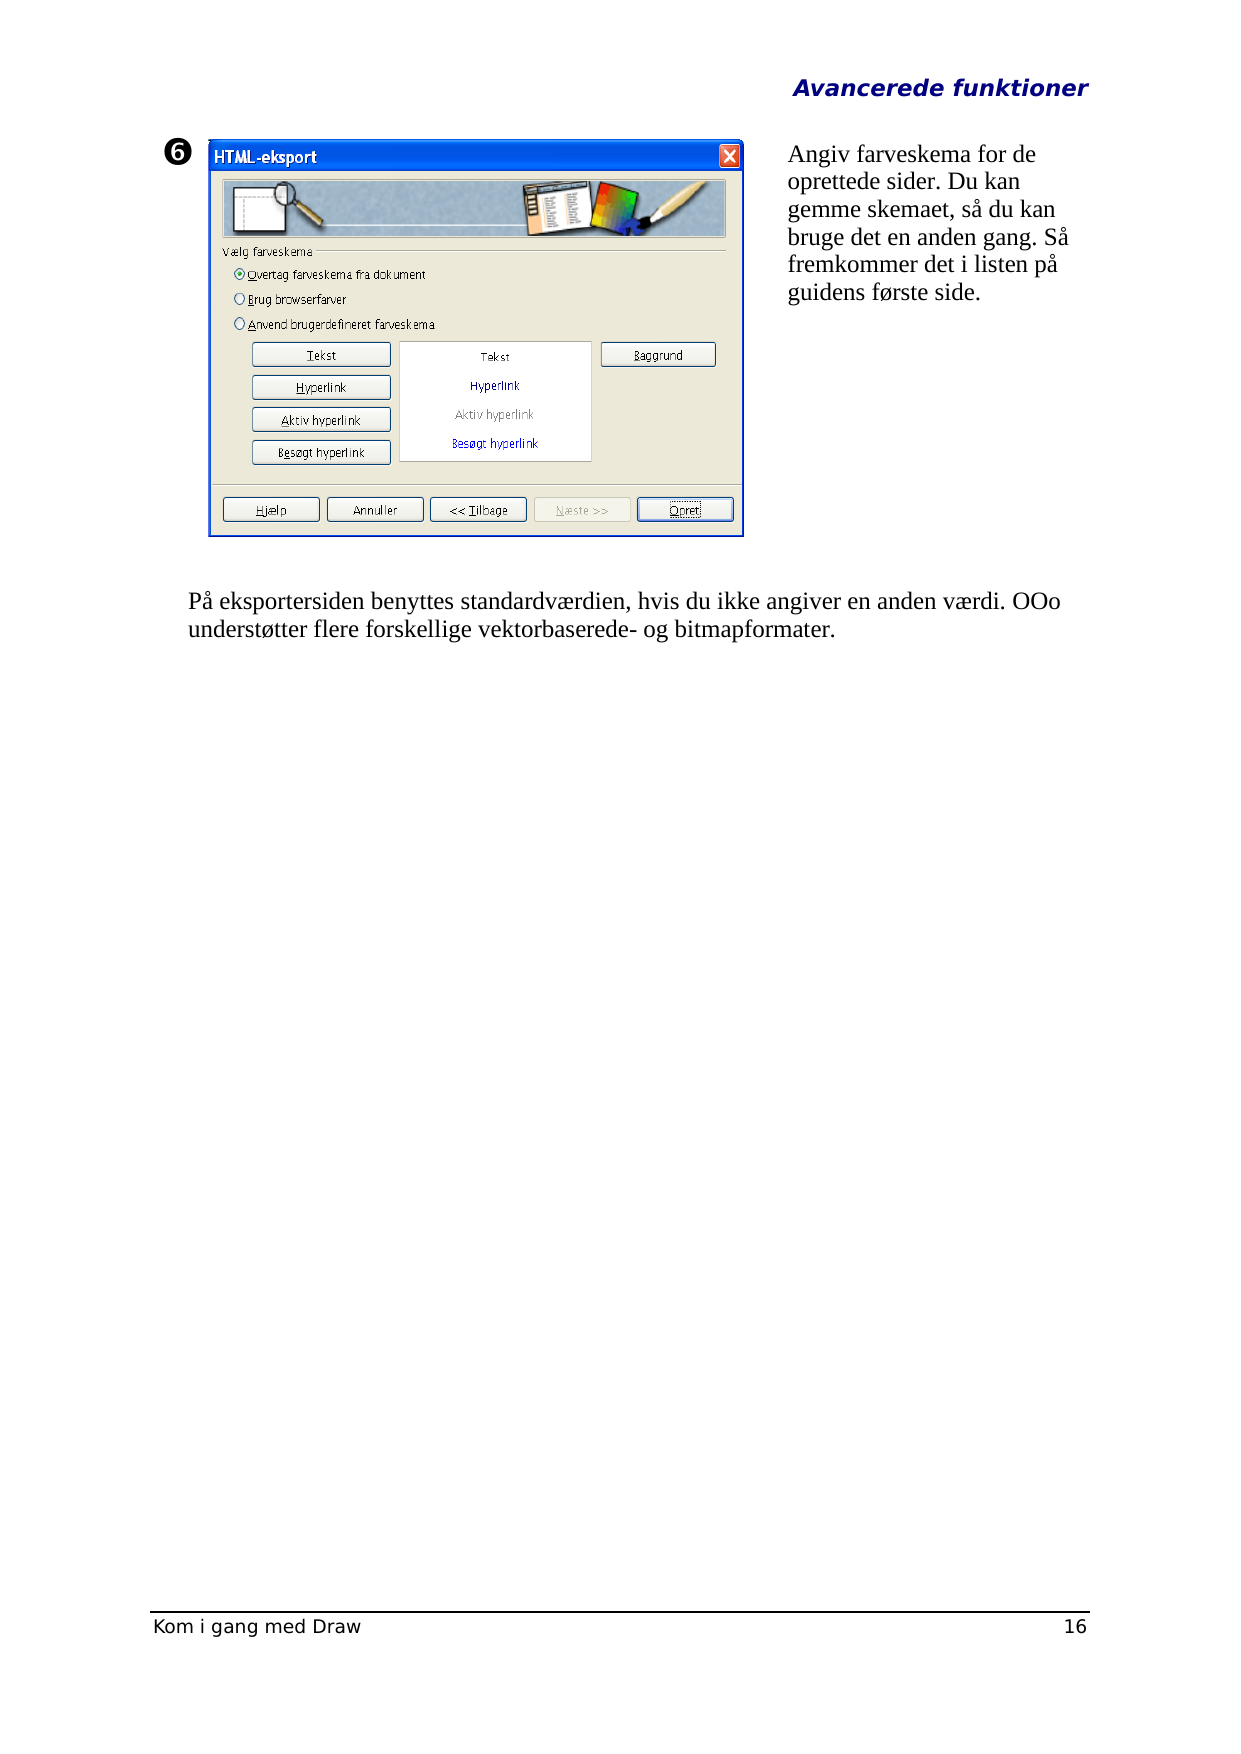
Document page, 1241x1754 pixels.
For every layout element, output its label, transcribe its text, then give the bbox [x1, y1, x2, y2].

table_cell [208, 537, 744, 570]
table_cell ➏ [150, 134, 208, 570]
picture [208, 139, 744, 537]
table_cell Angiv farveskema for de oprettede sider. Du kan gemme skemaet, så du kan bruge det en anden gang. Så fremkommer det i listen på guidens første side. [744, 134, 1091, 570]
table_cell [208, 134, 744, 139]
text På eksportersiden benyttes standardværdien, hvis du ikke angiver en anden værdi. OOo understøtter flere forskellige vektorbaserede- og bitmapformater. [188, 587, 1090, 643]
